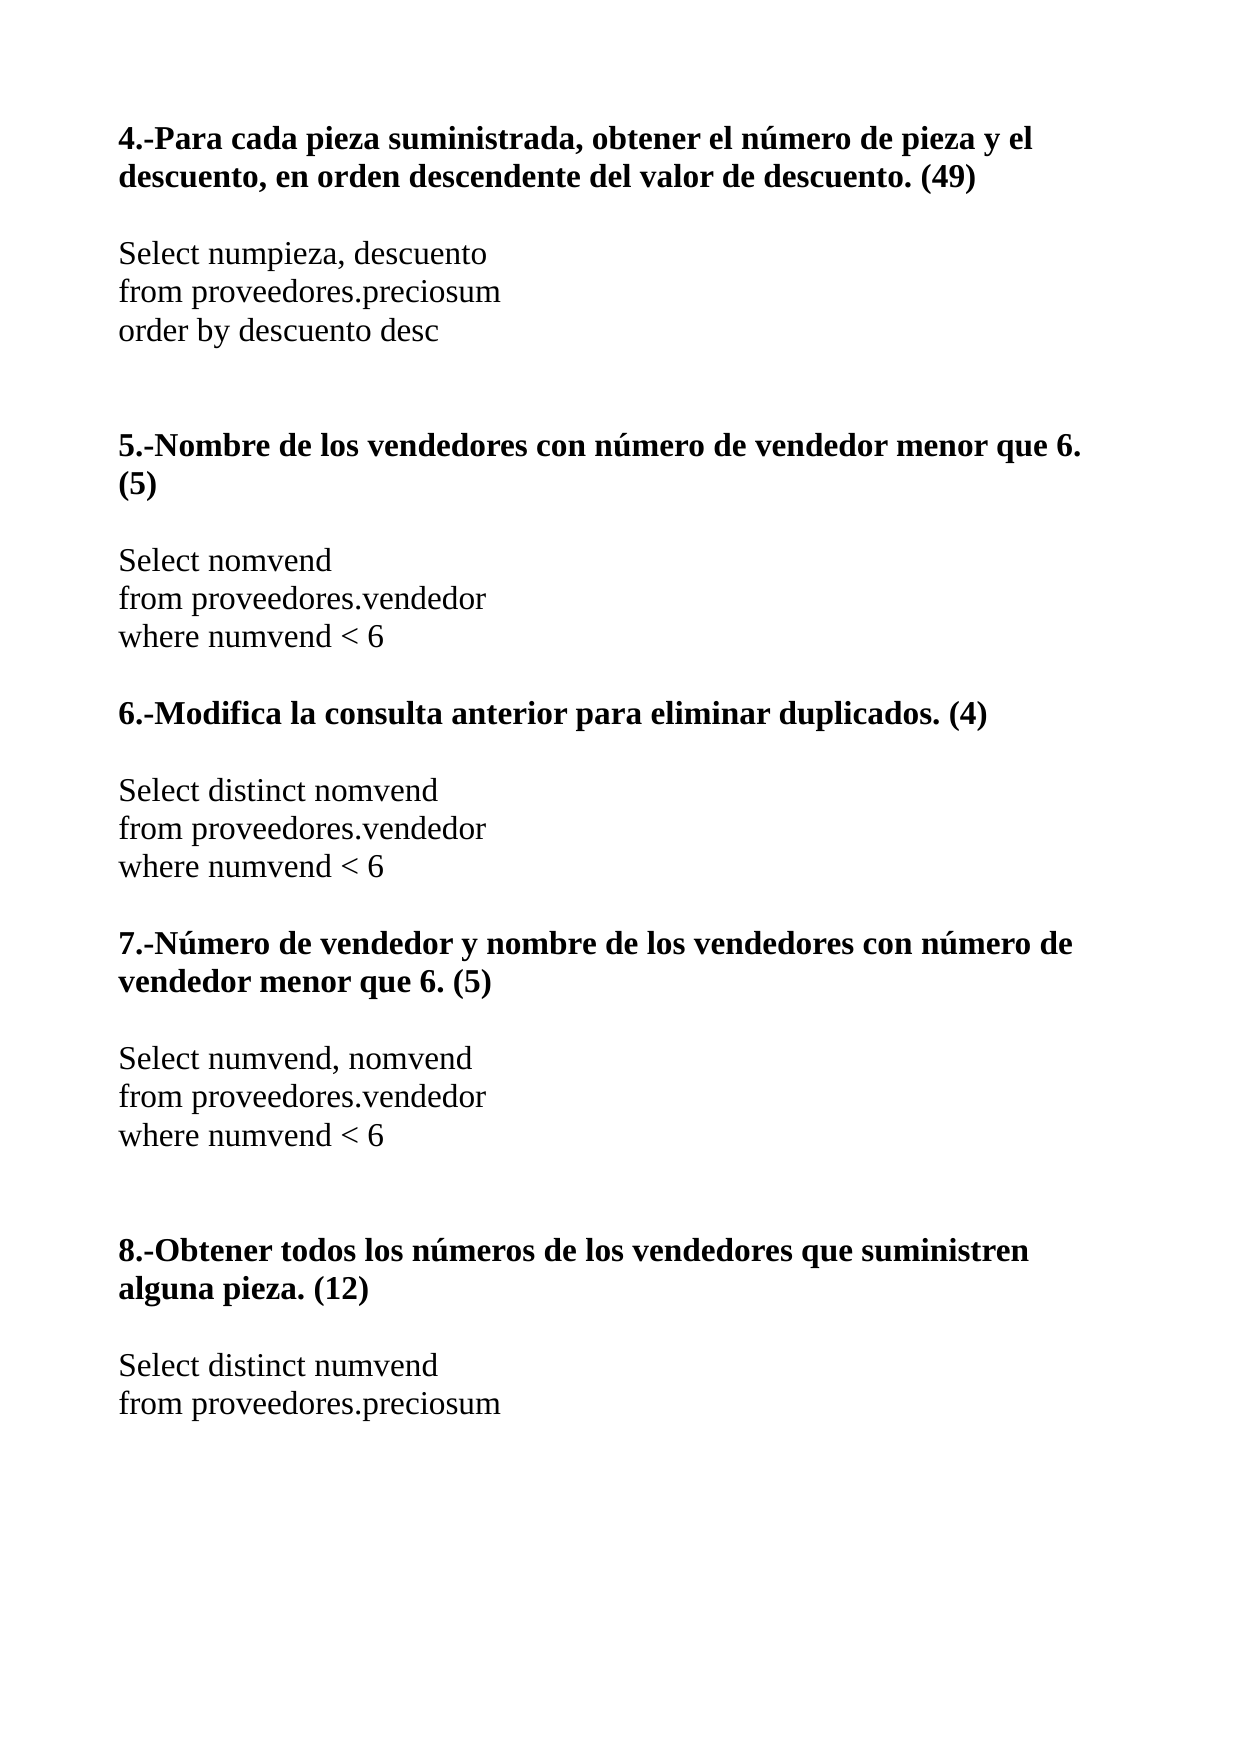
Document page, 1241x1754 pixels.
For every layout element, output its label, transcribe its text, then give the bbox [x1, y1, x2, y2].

text from proveedores.preciosum [118, 271, 1122, 310]
text 5.-Nombre de los vendedores con número de vendedor menor que 6. (5) [118, 425, 1122, 501]
text from proveedores.preciosum [118, 1383, 1122, 1421]
text Select nomvend [118, 540, 1122, 578]
text Select numpieza, descuento [118, 233, 1122, 271]
text Select numvend, nomvend [118, 1038, 1122, 1076]
text 8.-Obtener todos los números de los vendedores que suministren alguna pieza. (12) [118, 1230, 1122, 1306]
text from proveedores.vendedor [118, 808, 1122, 846]
text Select distinct nomvend [118, 770, 1122, 808]
text where numvend < 6 [118, 616, 1122, 655]
text from proveedores.vendedor [118, 1076, 1122, 1115]
text 4.-Para cada pieza suministrada, obtener el número de pieza y el descuento, en orden descendente del valor de descuento. (49) [118, 118, 1122, 195]
text order by descuento desc [118, 310, 1122, 348]
text 7.-Número de vendedor y nombre de los vendedores con número de vendedor menor que 6. (5) [118, 923, 1122, 1000]
text 6.-Modifica la consulta anterior para eliminar duplicados. (4) [118, 693, 1122, 731]
text where numvend < 6 [118, 1115, 1122, 1153]
text from proveedores.vendedor [118, 578, 1122, 616]
text where numvend < 6 [118, 846, 1122, 885]
text Select distinct numvend [118, 1345, 1122, 1383]
